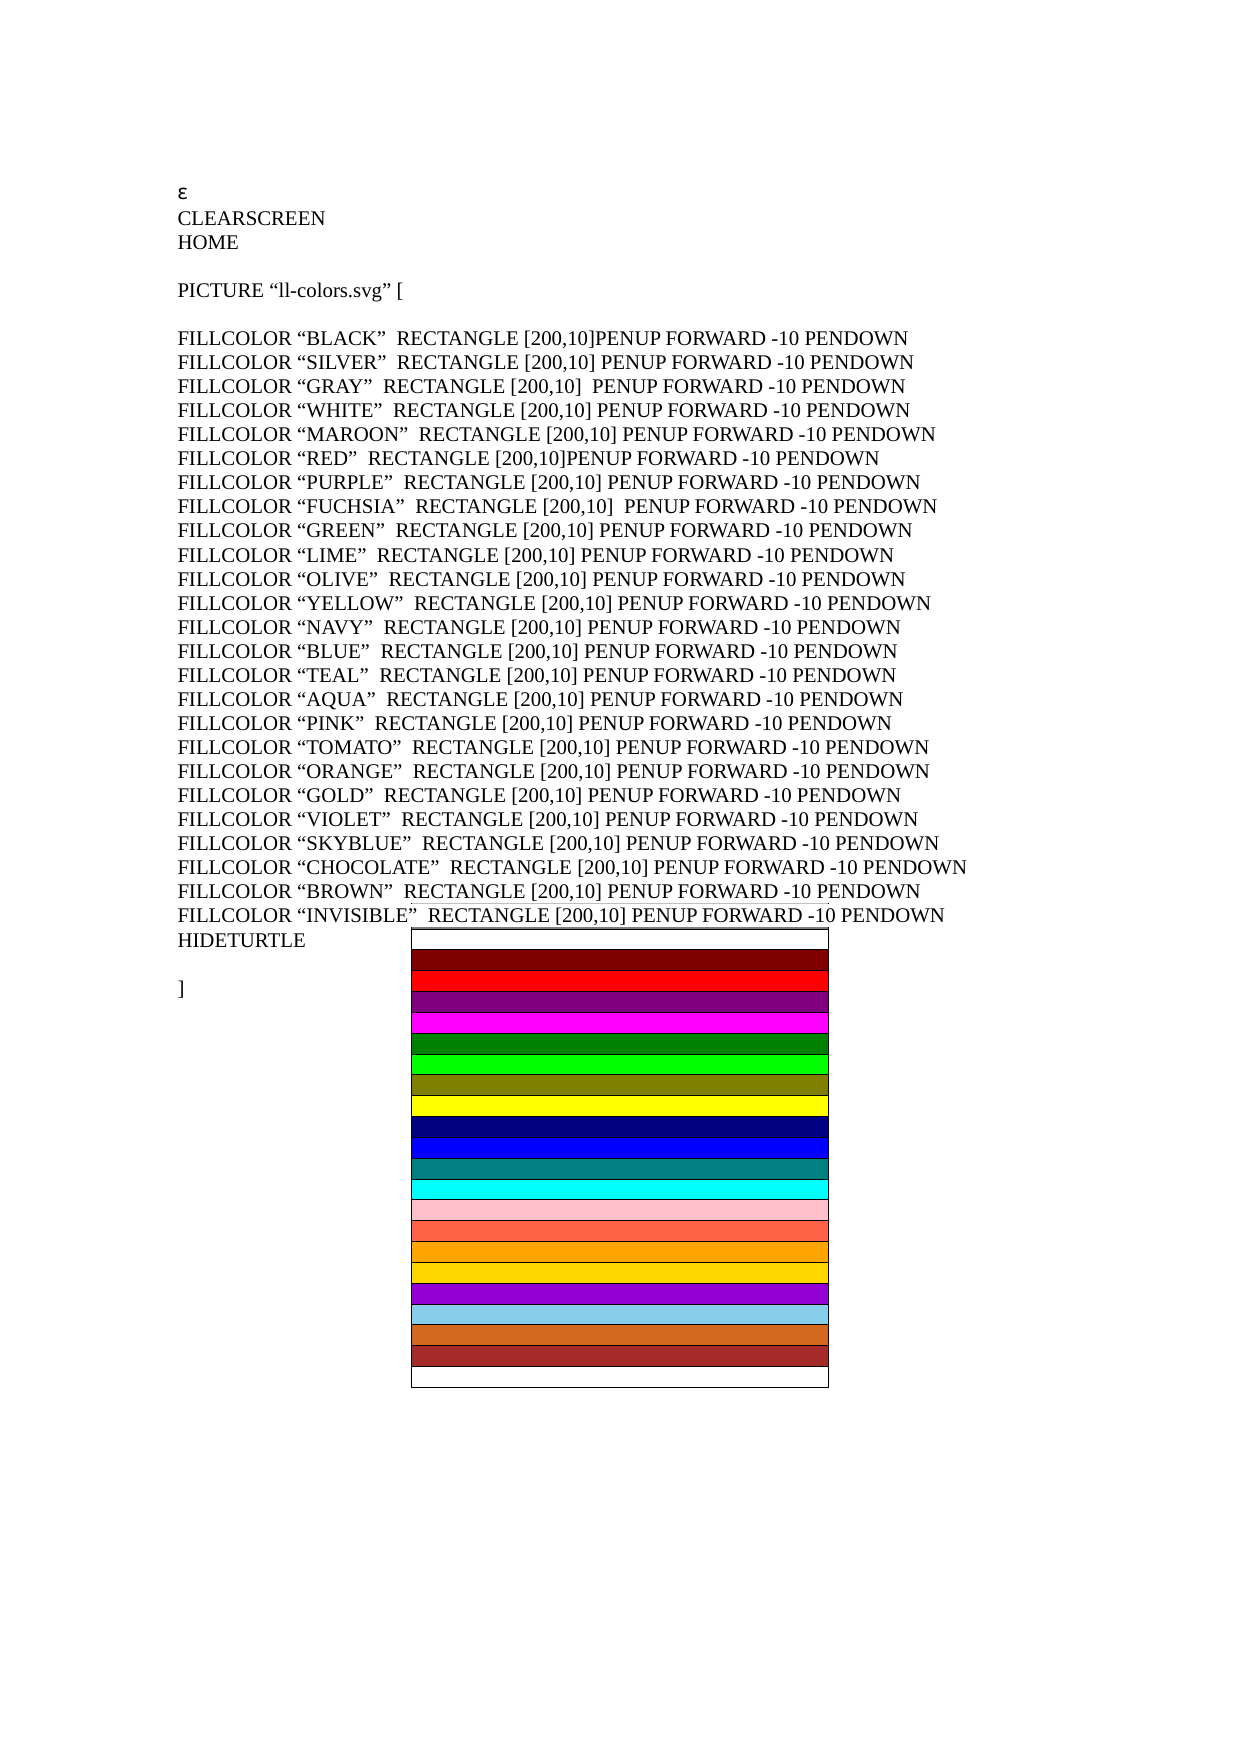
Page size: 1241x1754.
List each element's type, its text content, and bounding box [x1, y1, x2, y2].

text CLEARSCREEN [325, 206, 1063, 230]
text FILLCOLOR “TOMATO” RECTANGLE [200,10] PENUP FORWARD -10 PENDOWN [934, 735, 1063, 759]
text FILLCOLOR “CHOCOLATE” RECTANGLE [200,10] PENUP FORWARD -10 PENDOWN [972, 855, 1063, 879]
text PICTURE “ll-colors.svg” [ [403, 278, 1063, 302]
text FILLCOLOR “BLUE” RECTANGLE [200,10] PENUP FORWARD -10 PENDOWN [903, 639, 1063, 663]
text FILLCOLOR “OLIVE” RECTANGLE [200,10] PENUP FORWARD -10 PENDOWN [911, 567, 1063, 591]
text FILLCOLOR “GREEN” RECTANGLE [200,10] PENUP FORWARD -10 PENDOWN [177, 518, 1063, 542]
text FILLCOLOR “WHITE” RECTANGLE [200,10] PENUP FORWARD -10 PENDOWN [916, 398, 1063, 422]
text FILLCOLOR “GRAY” RECTANGLE [200,10] PENUP FORWARD -10 PENDOWN [906, 374, 1063, 398]
text HOME [238, 230, 1063, 254]
text ] [184, 976, 1063, 1000]
text HIDETURTLE [177, 927, 1063, 952]
text FILLCOLOR “PINK” RECTANGLE [200,10] PENUP FORWARD -10 PENDOWN [897, 711, 1063, 735]
text FILLCOLOR “INVISIBLE” RECTANGLE [200,10] PENUP FORWARD -10 PENDOWN [177, 903, 1063, 927]
text FILLCOLOR “YELLOW” RECTANGLE [200,10] PENUP FORWARD -10 PENDOWN [936, 591, 1063, 615]
text ε [187, 177, 1063, 206]
text FILLCOLOR “BLACK” RECTANGLE [200,10]PENUP FORWARD -10 PENDOWN [909, 326, 1063, 350]
text FILLCOLOR “RED” RECTANGLE [200,10]PENUP FORWARD -10 PENDOWN [880, 446, 1063, 470]
text FILLCOLOR “LIME” RECTANGLE [200,10] PENUP FORWARD -10 PENDOWN [177, 542, 1063, 567]
text FILLCOLOR “VIOLET” RECTANGLE [200,10] PENUP FORWARD -10 PENDOWN [924, 807, 1063, 831]
text FILLCOLOR “GOLD” RECTANGLE [200,10] PENUP FORWARD -10 PENDOWN [906, 783, 1063, 807]
text FILLCOLOR “MAROON” RECTANGLE [200,10] PENUP FORWARD -10 PENDOWN [941, 422, 1063, 446]
text FILLCOLOR “BROWN” RECTANGLE [200,10] PENUP FORWARD -10 PENDOWN [926, 879, 1063, 903]
text FILLCOLOR “NAVY” RECTANGLE [200,10] PENUP FORWARD -10 PENDOWN [906, 615, 1063, 639]
text FILLCOLOR “TEAL” RECTANGLE [200,10] PENUP FORWARD -10 PENDOWN [902, 663, 1063, 687]
text FILLCOLOR “PURPLE” RECTANGLE [200,10] PENUP FORWARD -10 PENDOWN [921, 470, 1063, 494]
text FILLCOLOR “AQUA” RECTANGLE [200,10] PENUP FORWARD -10 PENDOWN [909, 687, 1063, 711]
text FILLCOLOR “SILVER” RECTANGLE [200,10] PENUP FORWARD -10 PENDOWN [914, 350, 1063, 374]
text FILLCOLOR “SKYBLUE” RECTANGLE [200,10] PENUP FORWARD -10 PENDOWN [944, 831, 1063, 855]
text FILLCOLOR “ORANGE” RECTANGLE [200,10] PENUP FORWARD -10 PENDOWN [935, 759, 1063, 783]
text FILLCOLOR “FUCHSIA” RECTANGLE [200,10] PENUP FORWARD -10 PENDOWN [938, 494, 1063, 518]
